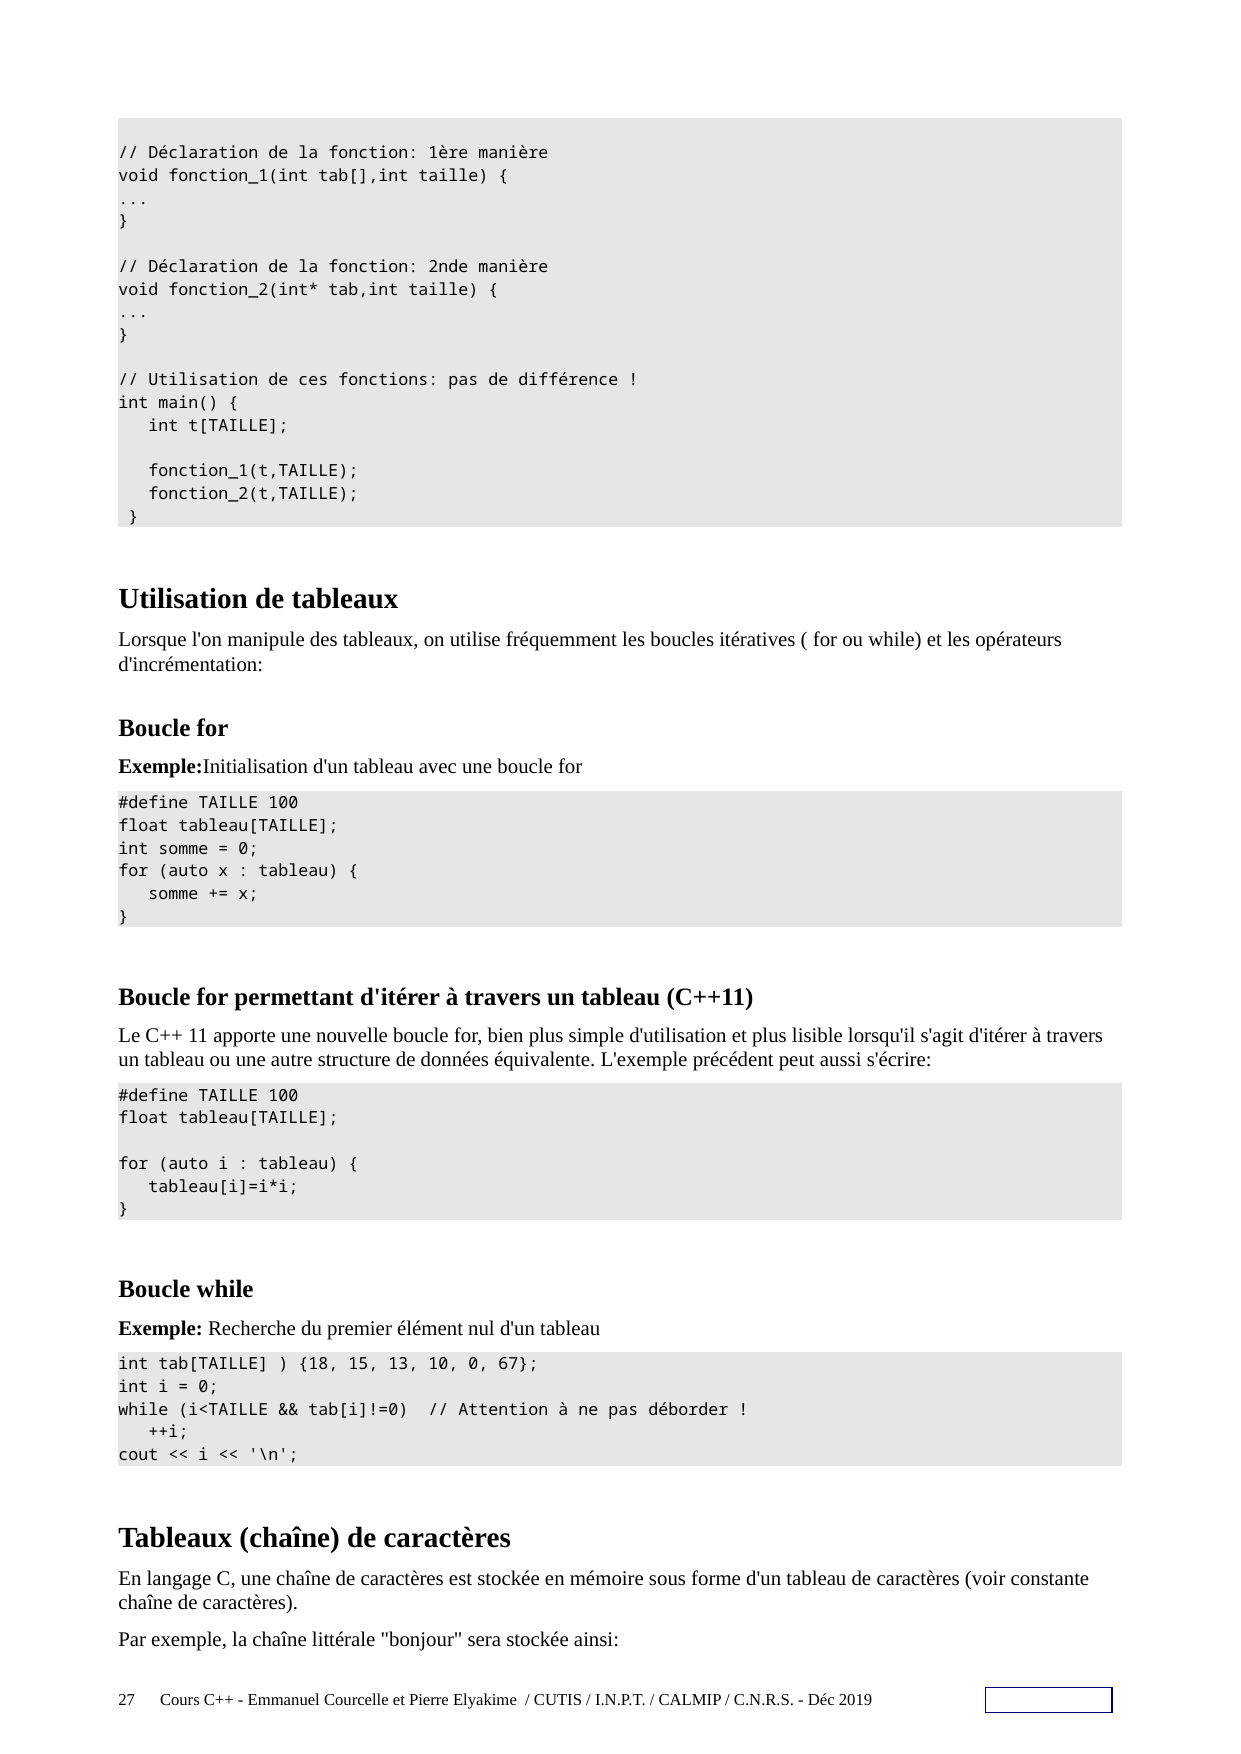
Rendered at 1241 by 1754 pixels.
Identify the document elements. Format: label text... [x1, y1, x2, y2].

text int t[TAILLE]; [118, 413, 1122, 436]
text // Déclaration de la fonction: 2nde manière [118, 254, 1122, 277]
text Exemple: Recherche du premier élément nul d'un tableau [118, 1315, 1122, 1339]
subtitle Tableaux (chaîne) de caractères [118, 1520, 1122, 1553]
text for (auto i : tableau) { [118, 1152, 1122, 1174]
text while (i<TAILLE && tab[i]!=0) // Attention à ne pas déborder ! [118, 1397, 1122, 1420]
text int i = 0; [118, 1375, 1122, 1397]
text Exemple:Initialisation d'un tableau avec une boucle for [118, 754, 1122, 778]
text somme += x; [118, 882, 1122, 904]
text int tab[TAILLE] ) {18, 15, 13, 10, 0, 67}; [118, 1352, 1122, 1375]
text Par exemple, la chaîne littérale "bonjour" sera stockée ainsi: [118, 1627, 1122, 1651]
text ++i; [118, 1420, 1122, 1443]
subtitle Boucle for permettant d'itérer à travers un tableau (C++11) [118, 982, 1122, 1010]
text int main() { [118, 391, 1122, 413]
subtitle Boucle for [118, 713, 1122, 742]
text float tableau[TAILLE]; [118, 813, 1122, 836]
text En langage C, une chaîne de caractères est stockée en mémoire sous forme d'un tableau de caractères (voir constante chaîne de caractères). [118, 1566, 1122, 1614]
text #define TAILLE 100 [118, 1083, 1122, 1106]
text int somme = 0; [118, 836, 1122, 859]
text } [118, 209, 1122, 232]
text // Déclaration de la fonction: 1ère manière [118, 141, 1122, 163]
text void fonction_2(int* tab,int taille) { [118, 277, 1122, 300]
text for (auto x : tableau) { [118, 859, 1122, 882]
text float tableau[TAILLE]; [118, 1106, 1122, 1129]
text } [118, 1197, 1122, 1220]
text ... [118, 300, 1122, 322]
text fonction_2(t,TAILLE); [118, 481, 1122, 504]
text #define TAILLE 100 [118, 791, 1122, 813]
subtitle Utilisation de tableaux [118, 581, 1122, 615]
text Lorsque l'on manipule des tableaux, on utilise fréquemment les boucles itératives ( for ou while) et les opérateurs d'incrémentation: [118, 627, 1122, 676]
text void fonction_1(int tab[],int taille) { [118, 163, 1122, 186]
text // Utilisation de ces fonctions: pas de différence ! [118, 368, 1122, 391]
subtitle Boucle while [118, 1274, 1122, 1303]
text Le C++ 11 apporte une nouvelle boucle for, bien plus simple d'utilisation et plus lisible lorsqu'il s'agit d'itérer à travers un tableau ou une autre structure de données équivalente. L'exemple précédent peut aussi s'écrire: [118, 1023, 1122, 1071]
text cout << i << '\n'; [118, 1443, 1122, 1466]
text tableau[i]=i*i; [118, 1174, 1122, 1197]
text } [118, 322, 1122, 345]
text } [118, 904, 1122, 927]
text fonction_1(t,TAILLE); [118, 459, 1122, 481]
text ... [118, 186, 1122, 209]
text } [118, 504, 1122, 527]
